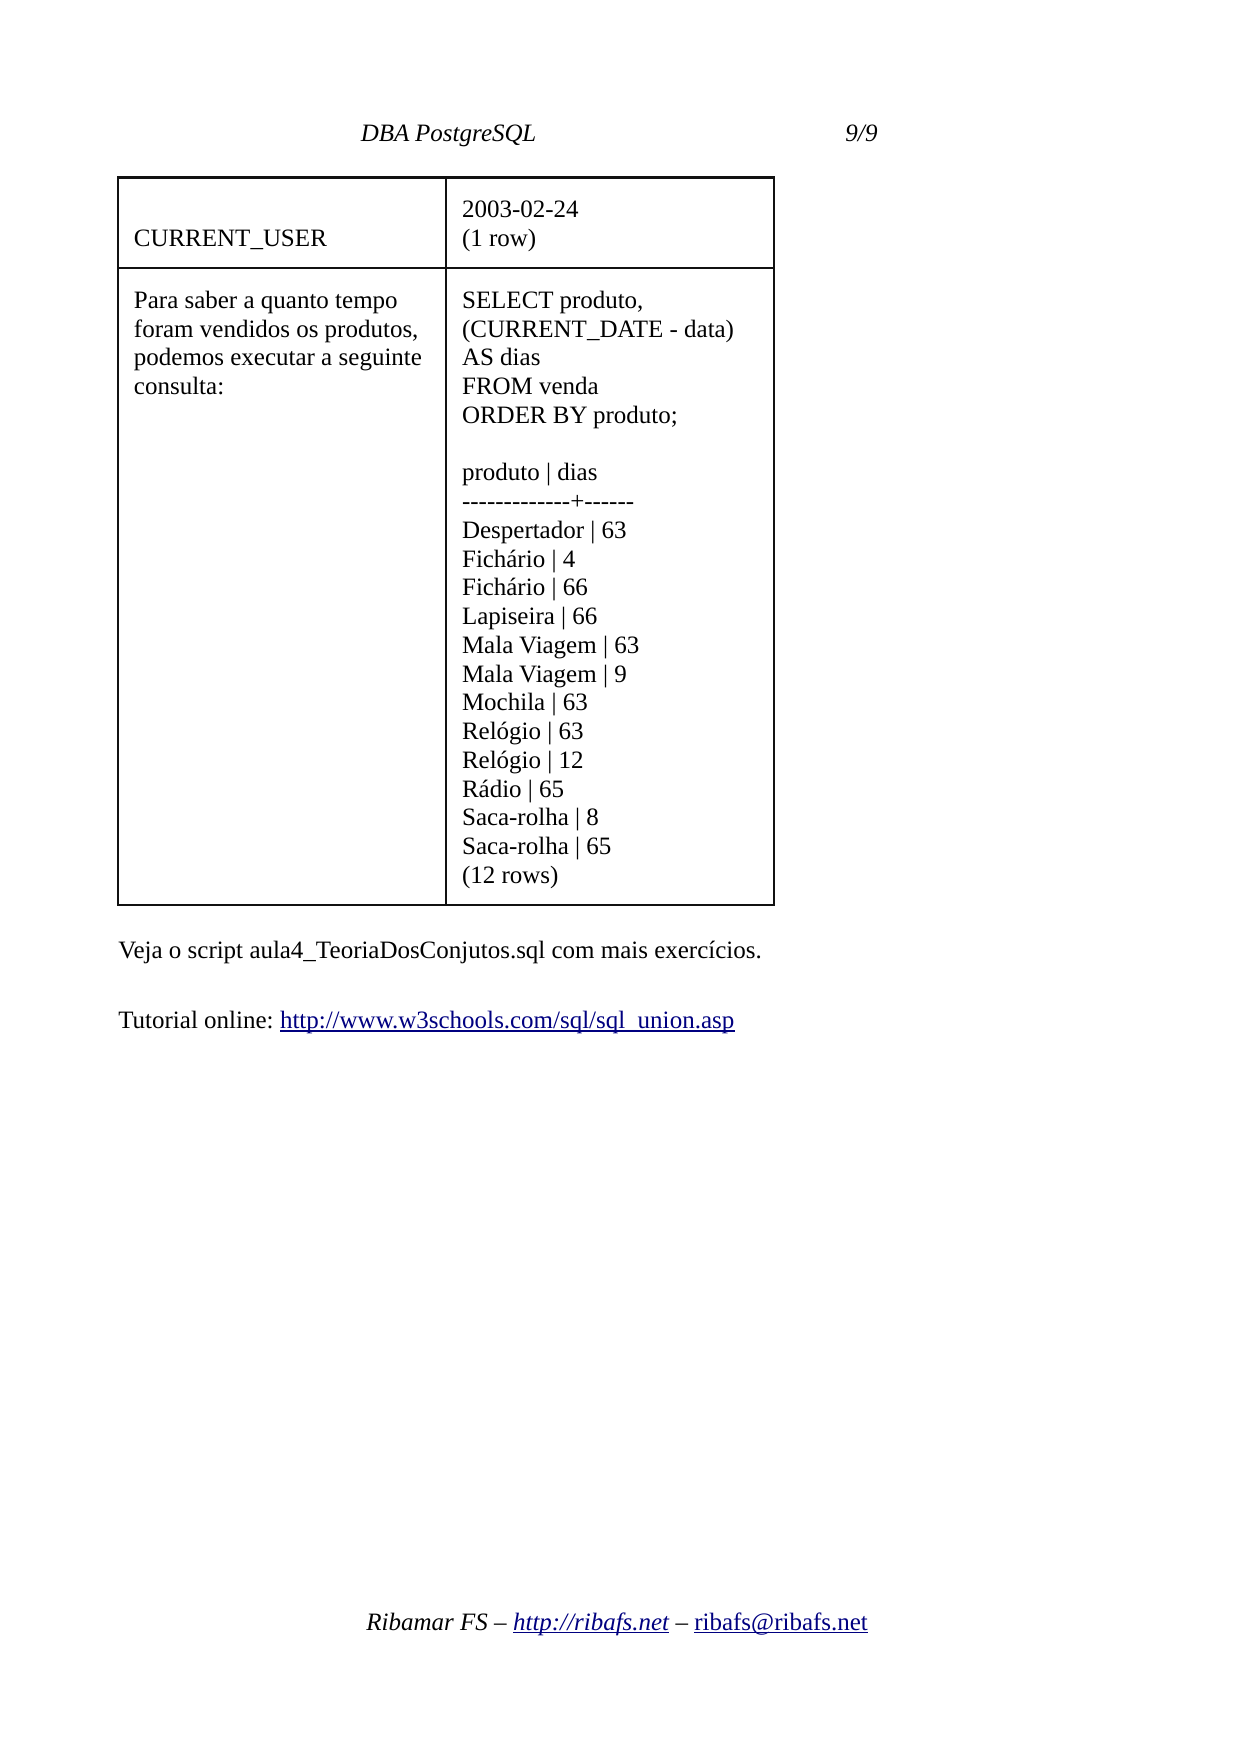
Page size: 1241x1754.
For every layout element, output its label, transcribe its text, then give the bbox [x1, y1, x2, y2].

table_header ------------ 2003-02-24 (1 row) [447, 179, 773, 267]
table_cell Para saber a quanto tempo foram vendidos os produtos, podemos executar a seguinte consulta: [119, 269, 445, 904]
table_cell SELECT produto, (CURRENT_DATE - data) AS dias FROM venda ORDER BY produto; produto | dias -------------+------ Despertador | 63 Fichário | 4 Fichário | 66 Lapiseira | 66 Mala Viagem | 63 Mala Viagem | 9 Mochila | 63 Relógio | 63 Relógio | 12 Rádio | 65 Saca-rolha | 8 Saca-rolha | 65 (12 rows) [447, 269, 773, 904]
text Veja o script aula4_TeoriaDosConjutos.sql com mais exercícios. [118, 935, 1122, 964]
text Tutorial online: http://www.w3schools.com/sql/sql_union.asp [118, 1005, 1122, 1034]
table_header CURRENT_USER [119, 179, 445, 267]
